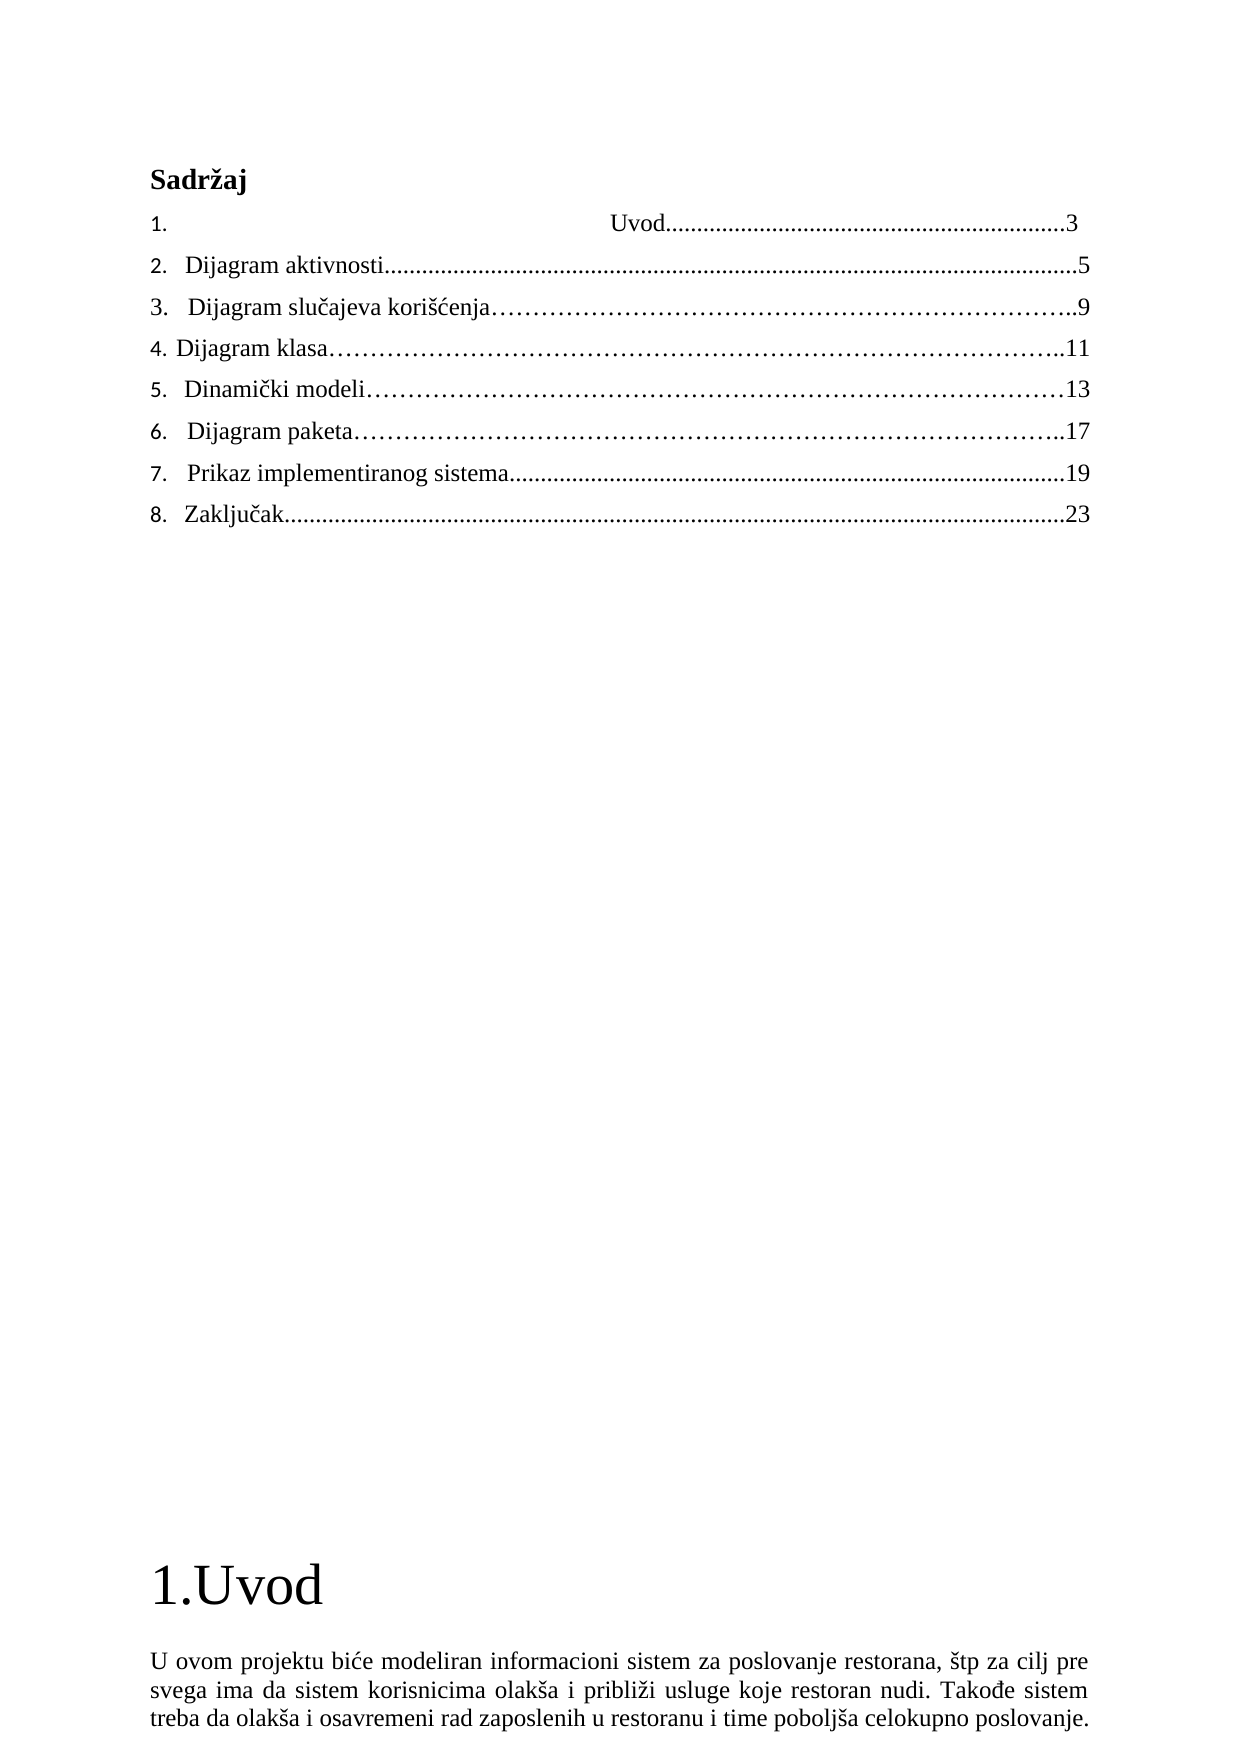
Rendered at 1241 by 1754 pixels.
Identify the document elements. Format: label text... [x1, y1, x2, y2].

list Uvod 3 [150, 208, 1090, 238]
list Dinamički modeli…………………………………………………………………………13 [150, 374, 1090, 403]
list Dijagram klasa……………………………………………………………………………..11 [150, 333, 1090, 362]
list Dijagram aktivnosti...............................................................................................................5 [150, 250, 1090, 279]
text U ovom projektu biće modeliran informacioni sistem za poslovanje restorana, štp za cilj pre svega ima da sistem korisnicima olakša i približi usluge koje restoran nudi. Takođe sistem treba da olakša i osavremeni rad zaposlenih u restoranu i time poboljša celokupno poslovanje. [150, 1646, 1090, 1732]
list Dijagram slučajeva korišćenja……………………………………………………………..9 [150, 292, 1090, 320]
list Zaključak.............................................................................................................................23 [150, 499, 1090, 528]
list Dijagram paketa…………………………………………………………………………..17 [150, 416, 1090, 445]
list Prikaz implementiranog sistema.........................................................................................19 [150, 458, 1090, 487]
text Sadržaj [150, 162, 1090, 196]
text 1.Uvod [150, 1550, 1090, 1617]
